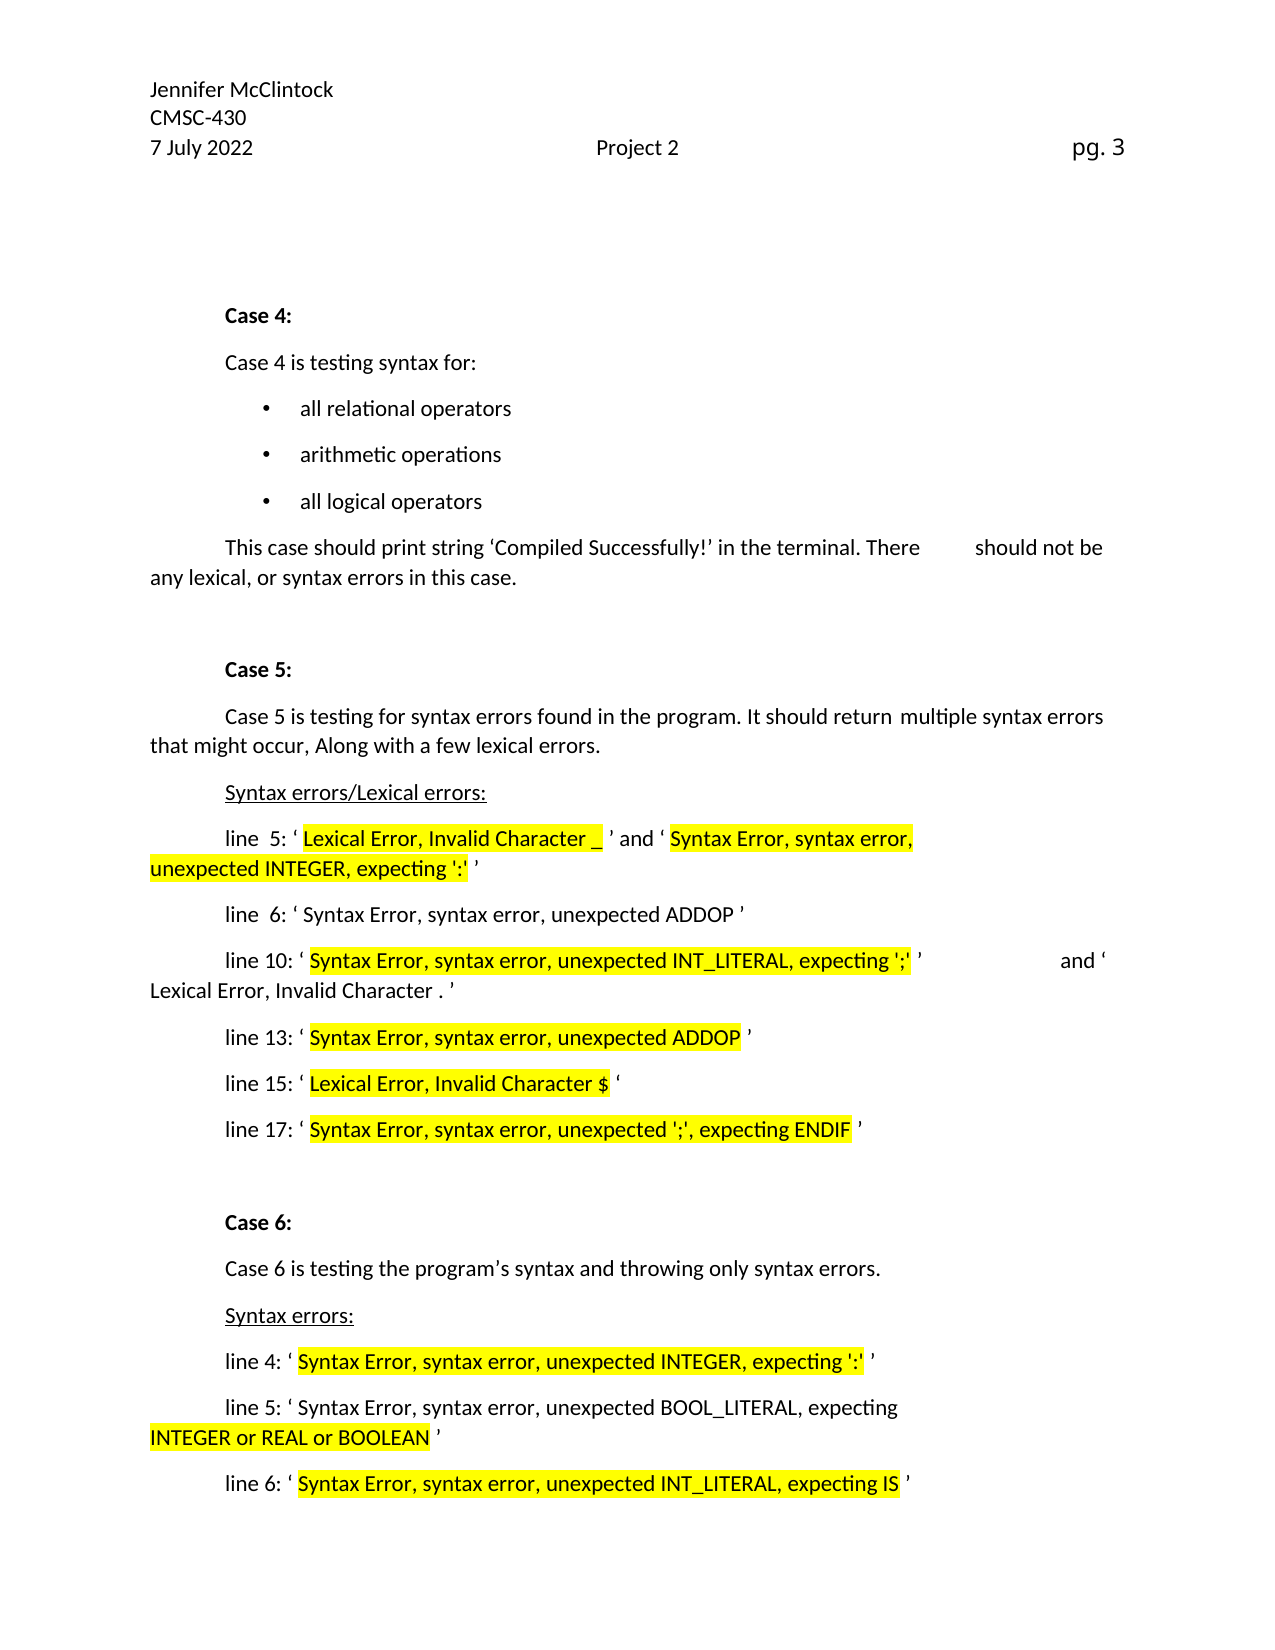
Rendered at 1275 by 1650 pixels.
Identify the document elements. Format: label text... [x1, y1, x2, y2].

text line 6: ‘ Syntax Error, syntax error, unexpected ADDOP ’ [150, 900, 1125, 928]
text This case should print string ‘Compiled Successfully!’ in the terminal. There should not be any lexical, or syntax errors in this case. [150, 533, 1125, 591]
text line 17: ‘ Syntax Error, syntax error, unexpected ';', expecting ENDIF ’ [150, 1115, 1125, 1143]
text Case 6: [150, 1208, 1125, 1236]
text Case 4: [150, 301, 1125, 329]
text line 6: ‘ Syntax Error, syntax error, unexpected INT_LITERAL, expecting IS ’ [150, 1469, 1125, 1498]
text line 4: ‘ Syntax Error, syntax error, unexpected INTEGER, expecting ':' ’ [150, 1347, 1125, 1375]
text line 10: ‘ Syntax Error, syntax error, unexpected INT_LITERAL, expecting ';' ’ and ‘ Lexical Error, Invalid Character . ’ [150, 947, 1125, 1004]
text Syntax errors: [150, 1301, 1125, 1329]
text line 13: ‘ Syntax Error, syntax error, unexpected ADDOP ’ [150, 1023, 1125, 1051]
text Syntax errors/Lexical errors: [150, 778, 1125, 806]
list all logical operators [262, 487, 1125, 515]
text Case 4 is testing syntax for: [150, 348, 1125, 376]
text Case 5: [150, 656, 1125, 683]
text Case 5 is testing for syntax errors found in the program. It should return multiple syntax errors that might occur, Along with a few lexical errors. [150, 702, 1125, 759]
list arithmetic operations [262, 440, 1125, 468]
text line 5: ‘ Syntax Error, syntax error, unexpected BOOL_LITERAL, expecting INTEGER or REAL or BOOLEAN ’ [150, 1393, 1125, 1451]
text line 5: ‘ Lexical Error, Invalid Character _ ’ and ‘ Syntax Error, syntax error, unexpected INTEGER, expecting ':' ’ [150, 824, 1125, 882]
text Case 6 is testing the program’s syntax and throwing only syntax errors. [150, 1254, 1125, 1282]
list all relational operators [262, 394, 1125, 422]
text line 15: ‘ Lexical Error, Invalid Character $ ‘ [150, 1069, 1125, 1097]
